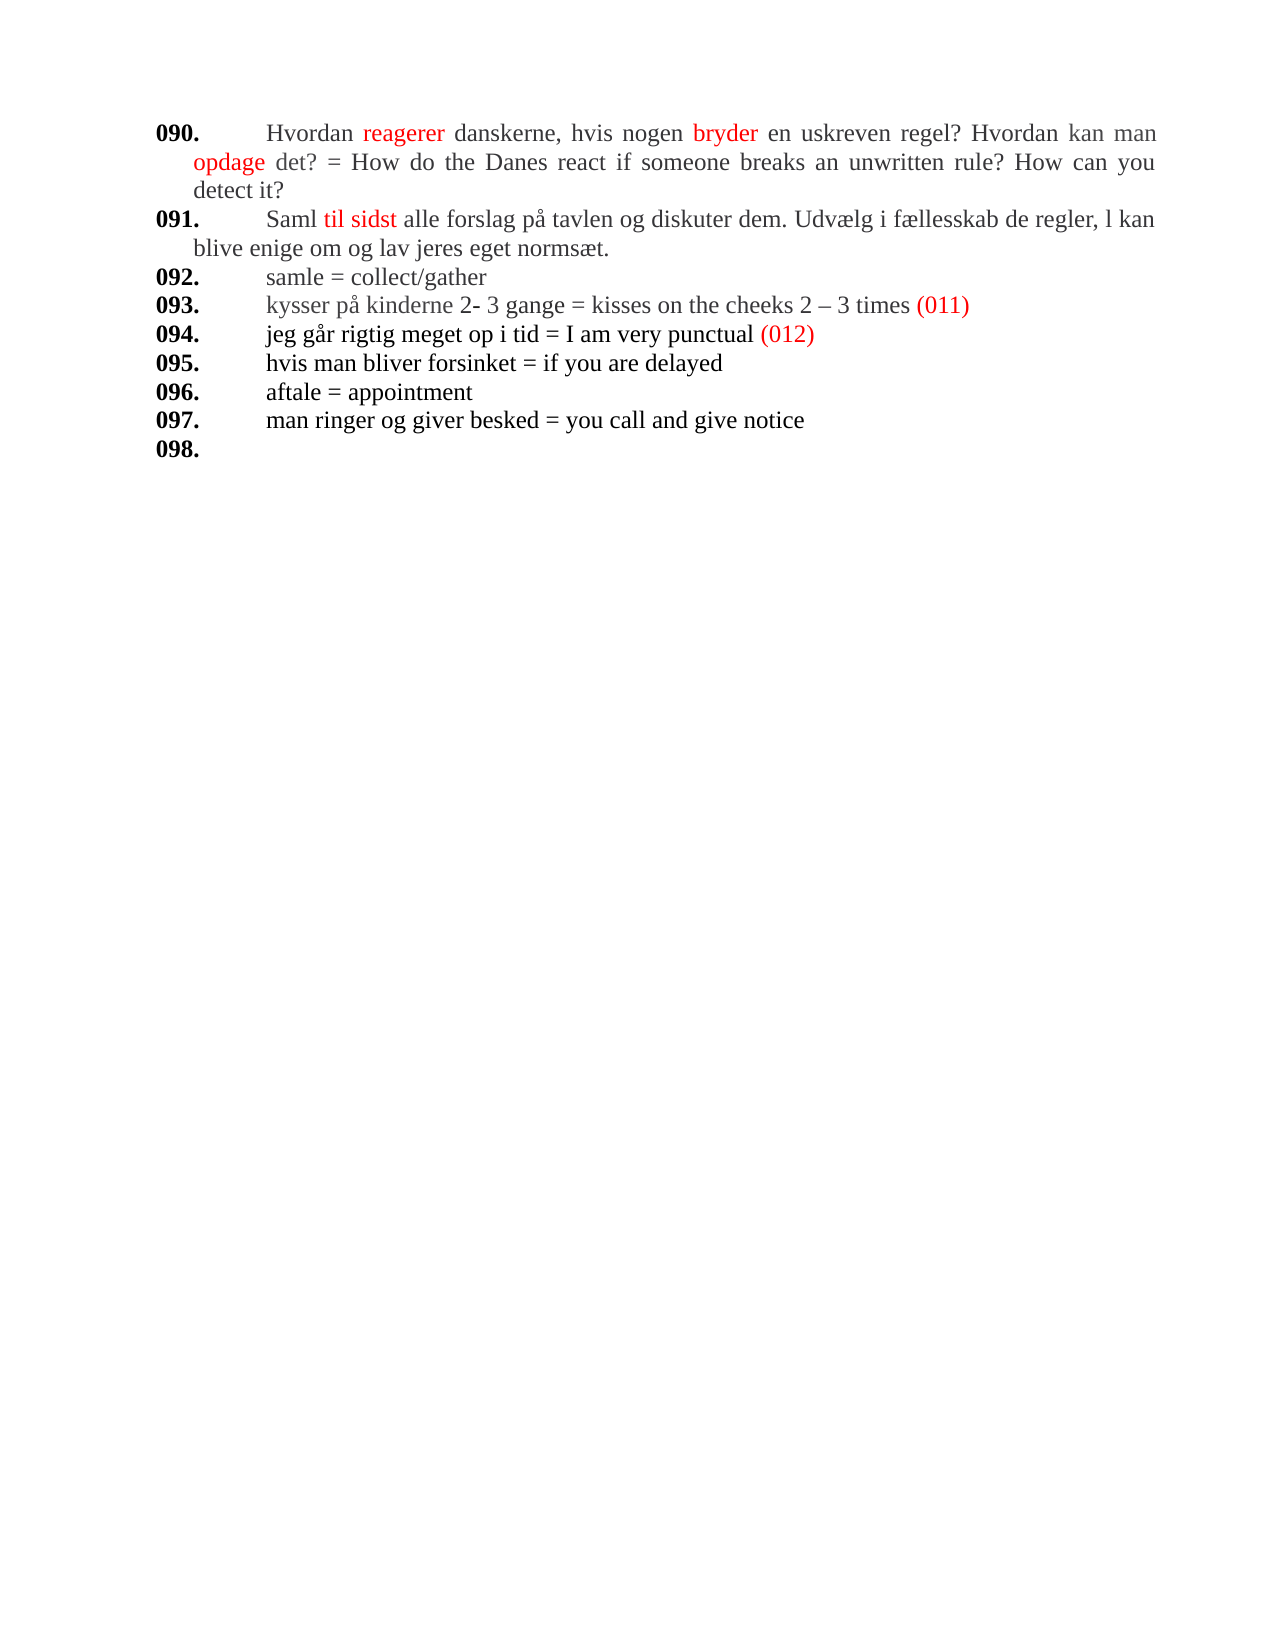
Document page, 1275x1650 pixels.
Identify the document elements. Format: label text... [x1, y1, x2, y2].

list Hvordan reagerer danskerne, hvis nogen bryder en uskreven regel? Hvordan kan man opdage det? = How do the Danes react if someone breaks an unwritten rule? How can you detect it? [156, 118, 1157, 204]
list kysser på kinderne 2- 3 gange = kisses on the cheeks 2 – 3 times (011) [156, 291, 1157, 319]
list aftale = appointment [156, 377, 1157, 406]
list jeg går rigtig meget op i tid = I am very punctual (012) [156, 319, 1157, 348]
list samle = collect/gather [156, 262, 1157, 291]
list Saml til sidst alle forslag på tavlen og diskuter dem. Udvælg i fællesskab de regler, l kan blive enige om og lav jeres eget normsæt. [156, 204, 1157, 262]
list man ringer og giver besked = you call and give notice [156, 406, 1157, 434]
list hvis man bliver forsinket = if you are delayed [156, 348, 1157, 377]
